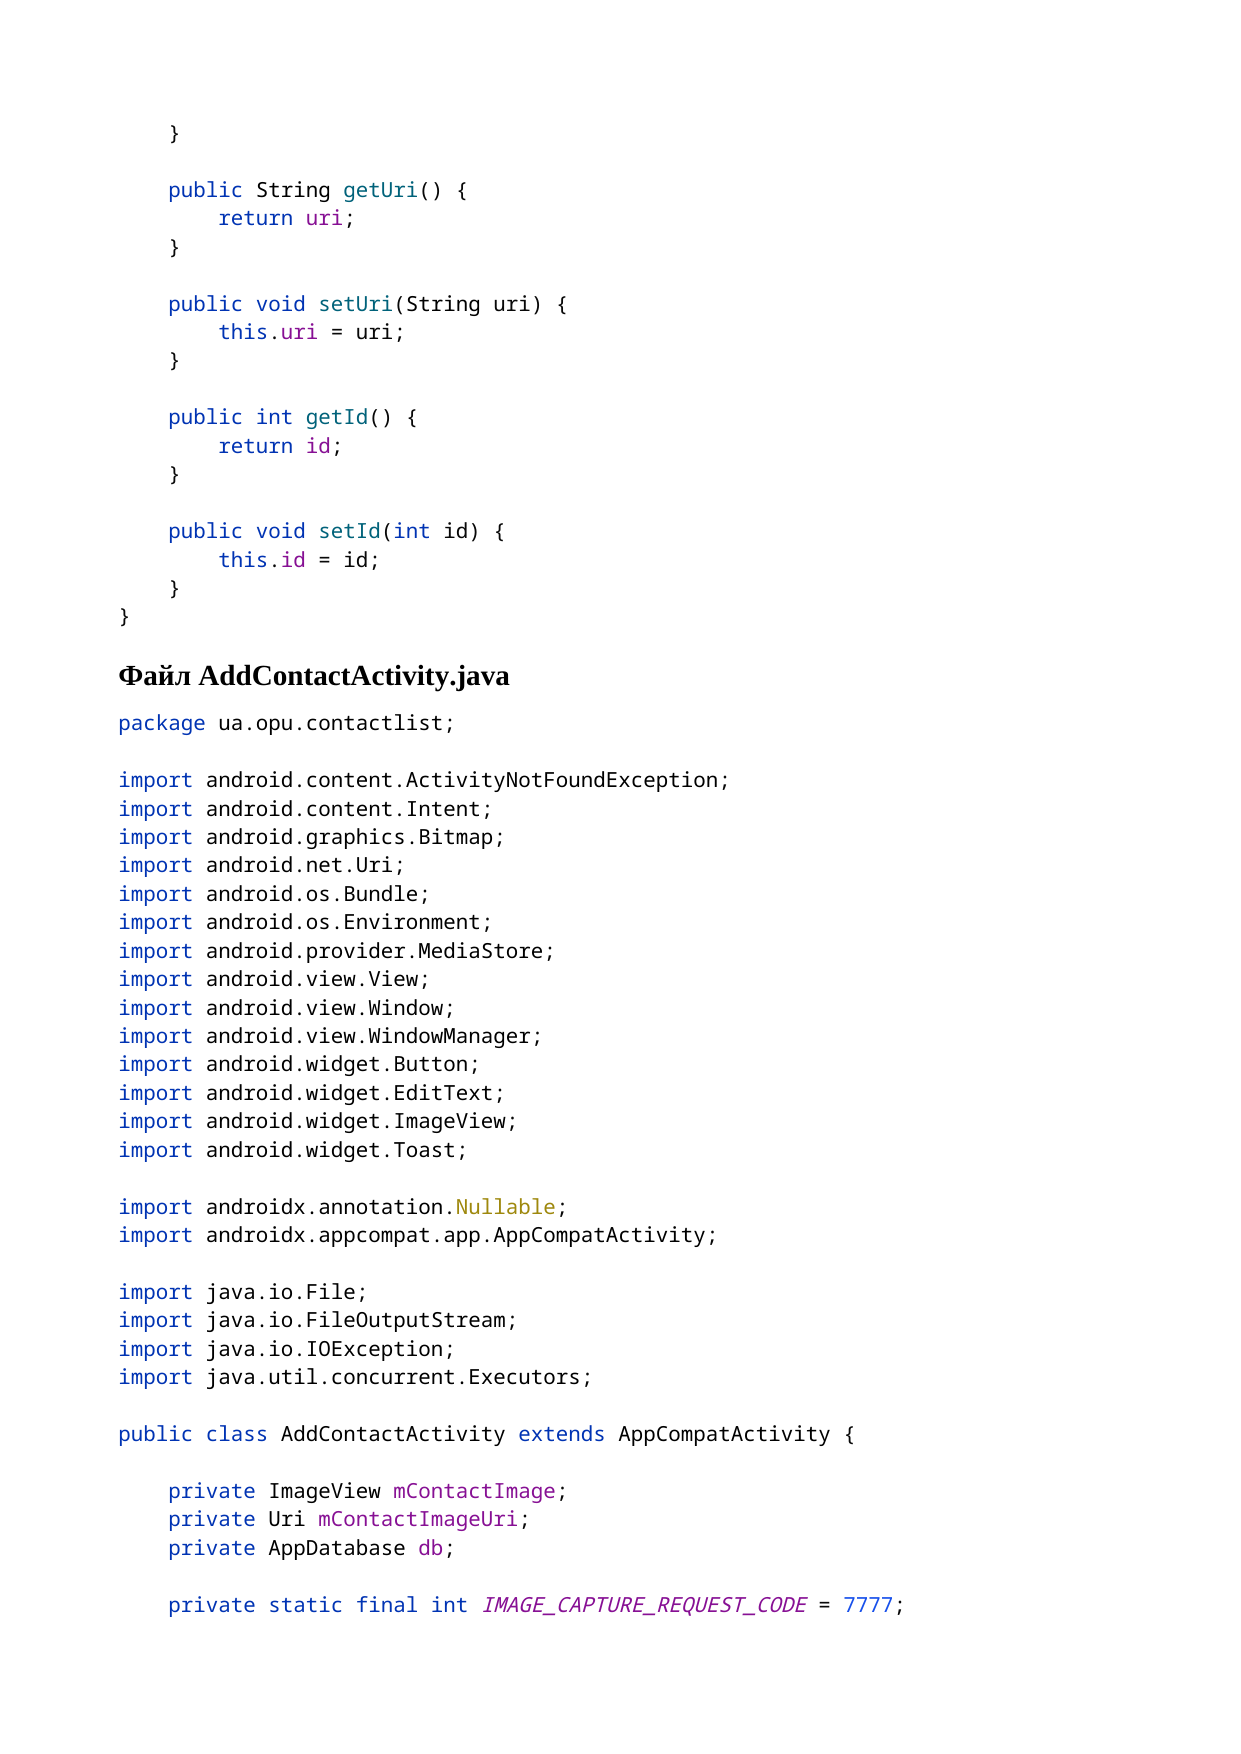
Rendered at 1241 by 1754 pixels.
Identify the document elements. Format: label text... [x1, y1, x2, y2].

text } public String getUri() { return uri; } public void setUri(String uri) { this.uri = uri; } public int getId() { return id; } public void setId(int id) { this.id = id; } } [118, 118, 1122, 630]
text package ua.opu.contactlist; import android.content.ActivityNotFoundException; import android.content.Intent; import android.graphics.Bitmap; import android.net.Uri; import android.os.Bundle; import android.os.Environment; import android.provider.MediaStore; import android.view.View; import android.view.Window; import android.view.WindowManager; import android.widget.Button; import android.widget.EditText; import android.widget.ImageView; import android.widget.Toast; import androidx.annotation.Nullable; import androidx.appcompat.app.AppCompatActivity; import java.io.File; import java.io.FileOutputStream; import java.io.IOException; import java.util.concurrent.Executors; public class AddContactActivity extends AppCompatActivity { private ImageView mContactImage; private Uri mContactImageUri; private AppDatabase db; private static final int IMAGE_CAPTURE_REQUEST_CODE = 7777; [118, 708, 1122, 1618]
text Файл AddContactActivity.java [118, 658, 1122, 692]
